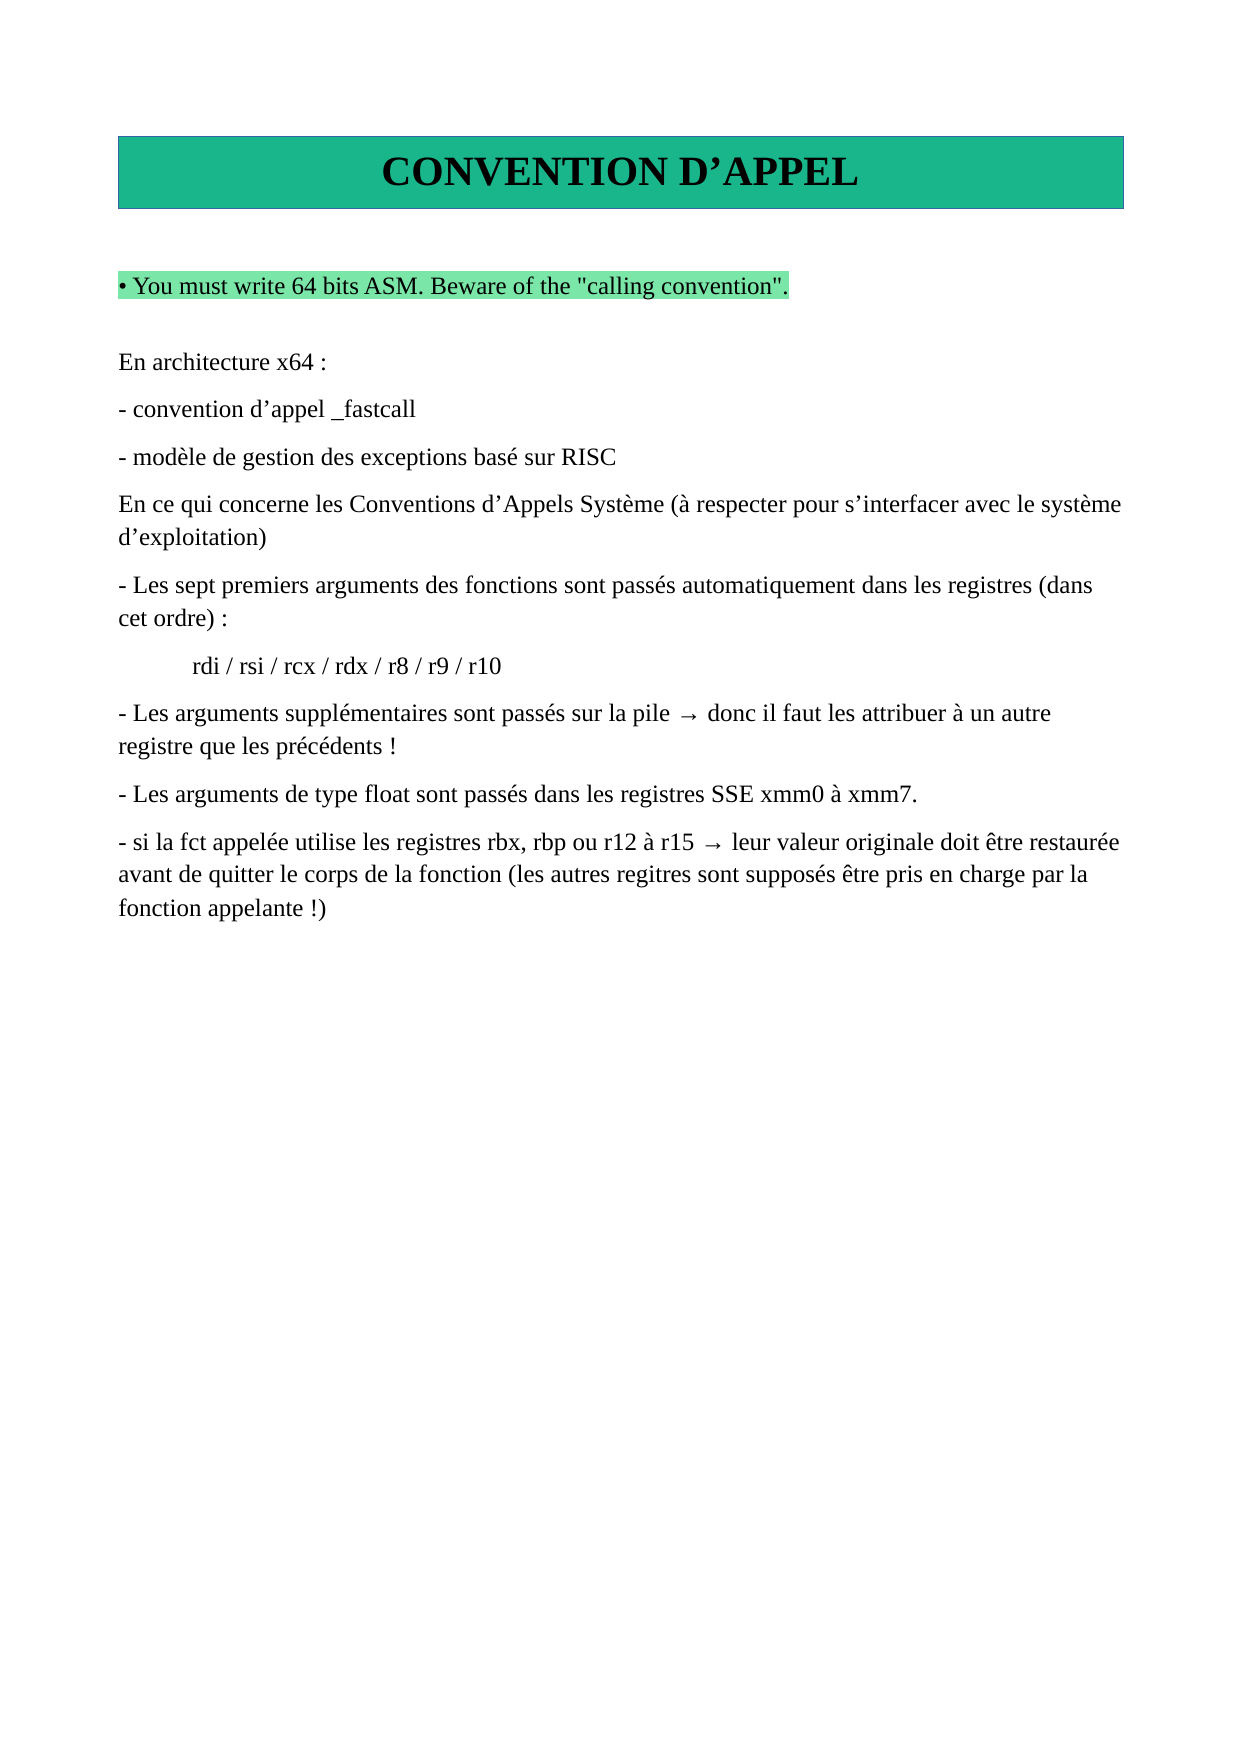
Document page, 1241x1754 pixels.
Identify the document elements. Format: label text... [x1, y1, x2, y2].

text • You must write 64 bits ASM. Beware of the "calling convention". [118, 271, 1122, 299]
text - modèle de gestion des exceptions basé sur RISC [118, 442, 1122, 471]
text - si la fct appelée utilise les registres rbx, rbp ou r12 à r15 → leur valeur originale doit être restaurée avant de quitter le corps de la fonction (les autres regitres sont supposés être pris en charge par la fonction appelante !) [118, 827, 1122, 921]
text - Les arguments de type float sont passés dans les registres SSE xmm0 à xmm7. [118, 779, 1122, 808]
text rdi / rsi / rcx / rdx / r8 / r9 / r10 [118, 651, 1122, 679]
text En architecture x64 : [118, 347, 1122, 375]
text En ce qui concerne les Conventions d’Appels Système (à respecter pour s’interfacer avec le système d’exploitation) [118, 489, 1122, 551]
text - convention d’appel _fastcall [118, 394, 1122, 423]
text - Les arguments supplémentaires sont passés sur la pile → donc il faut les attribuer à un autre registre que les précédents ! [118, 698, 1122, 760]
text - Les sept premiers arguments des fonctions sont passés automatiquement dans les registres (dans cet ordre) : [118, 570, 1122, 632]
